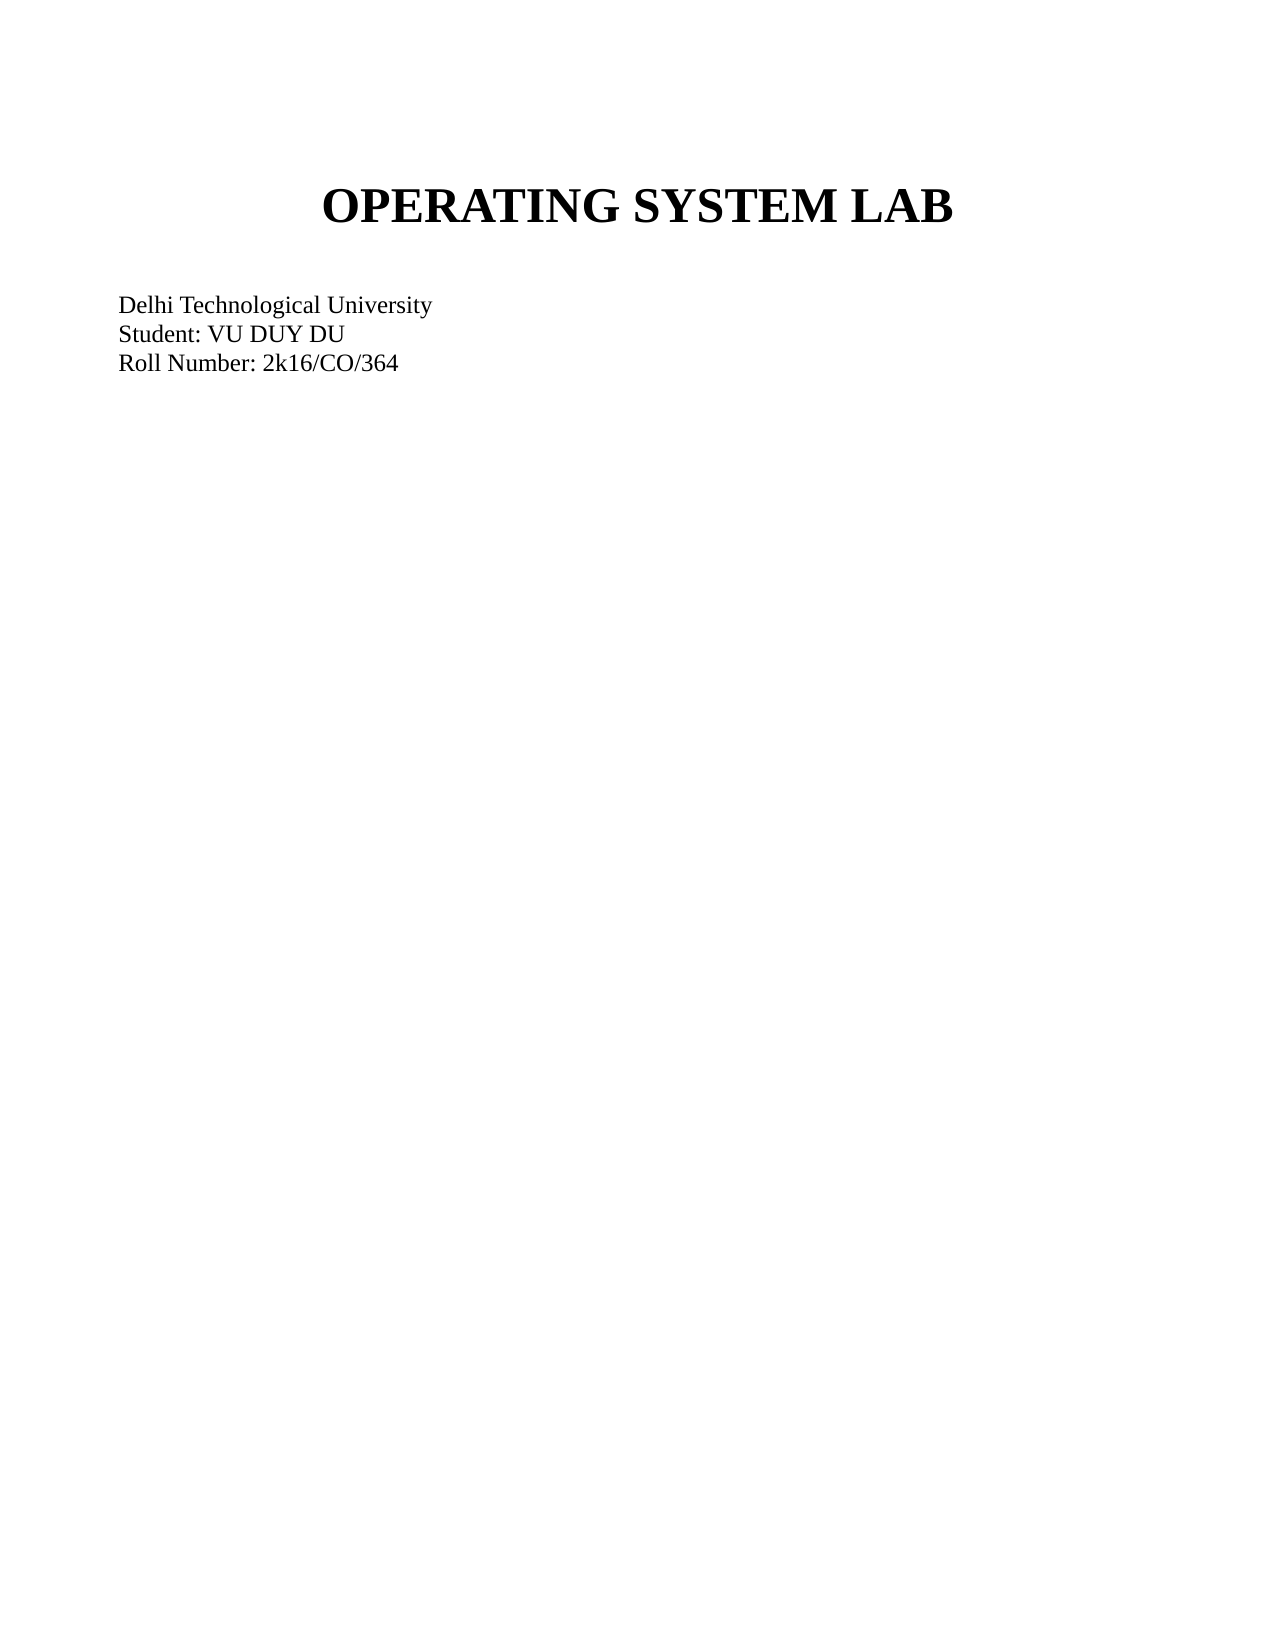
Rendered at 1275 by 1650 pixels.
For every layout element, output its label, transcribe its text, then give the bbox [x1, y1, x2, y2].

text Roll Number: 2k16/CO/364 [118, 348, 1157, 377]
text Student: VU DUY DU [118, 319, 1157, 348]
text OPERATING SYSTEM LAB [118, 176, 1157, 233]
text Delhi Technological University [118, 291, 1157, 319]
